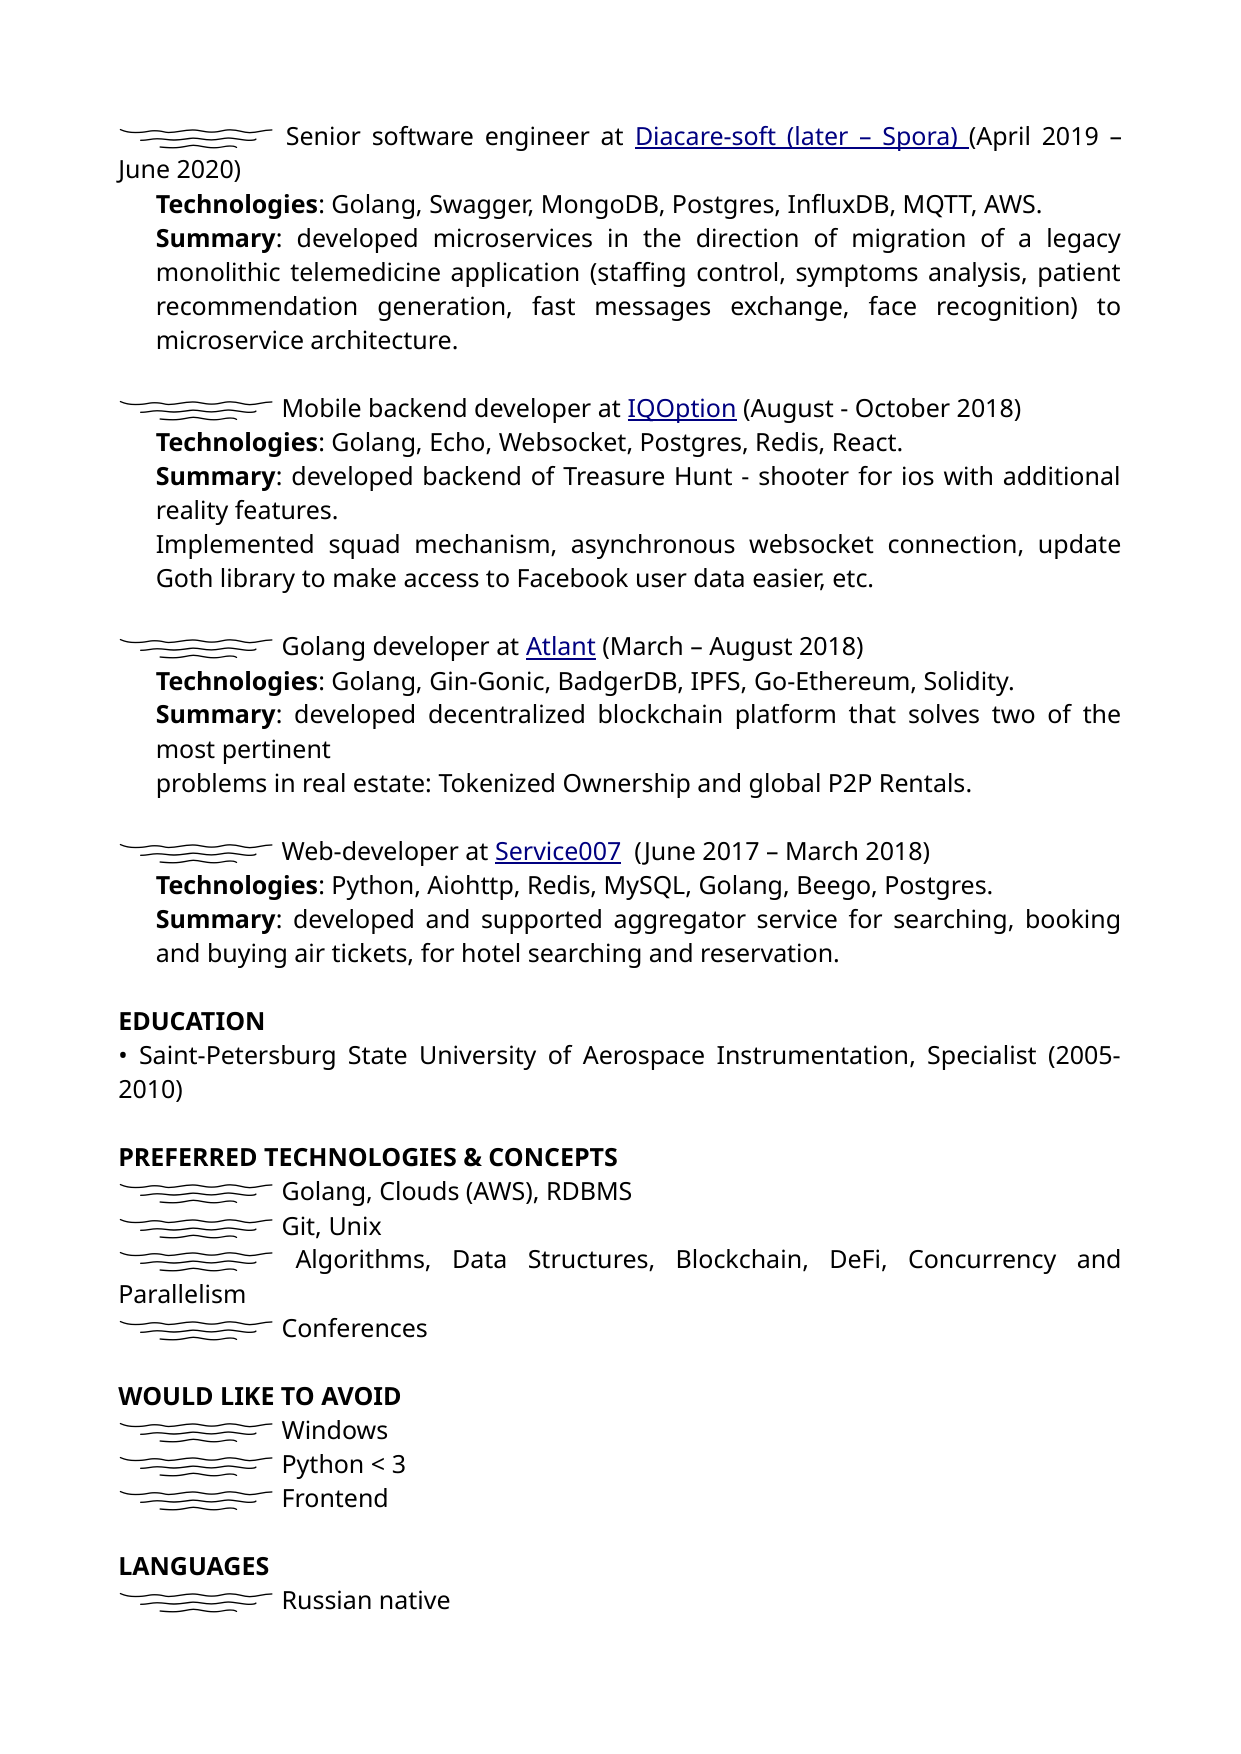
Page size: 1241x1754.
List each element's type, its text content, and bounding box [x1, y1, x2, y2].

text Technologies: Golang, Swagger, MongoDB, Postgres, InfluxDB, MQTT, AWS. [156, 186, 1122, 220]
text  Windows [118, 1412, 1122, 1447]
text  Russian native [118, 1583, 1122, 1617]
text  Golang, Clouds (AWS), RDBMS [118, 1174, 1122, 1208]
text WOULD LIKE TO AVOID [118, 1378, 1122, 1412]
text PREFERRED TECHNOLOGIES & CONCEPTS [118, 1140, 1122, 1174]
text Technologies: Golang, Echo, Websocket, Postgres, Redis, React. [156, 425, 1122, 459]
text Summary: developed and supported aggregator service for searching, booking and buying air tickets, for hotel searching and reservation. [156, 902, 1122, 970]
text  Frontend [118, 1481, 1122, 1515]
text  Python < 3 [118, 1447, 1122, 1481]
text problems in real estate: Tokenized Ownership and global P2P Rentals. [156, 765, 1122, 799]
text Implemented squad mechanism, asynchronous websocket connection, update Goth library to make access to Facebook user data easier, etc. [156, 527, 1122, 595]
text Technologies: Python, Aiohttp, Redis, MySQL, Golang, Beego, Postgres. [156, 867, 1122, 902]
text LANGUAGES [118, 1549, 1122, 1583]
text  Conferences [118, 1310, 1122, 1344]
text Summary: developed backend of Treasure Hunt - shooter for ios with additional reality features. [156, 459, 1122, 527]
text  Git, Unix [118, 1208, 1122, 1242]
text  Mobile backend developer at IQOption (August - October 2018) [118, 391, 1122, 425]
text  Senior software engineer at Diacare-soft (later – Spora) (April 2019 – June 2020) [118, 118, 1122, 186]
text  Golang developer at Atlant (March – August 2018) [118, 629, 1122, 663]
text  Algorithms, Data Structures, Blockchain, DeFi, Concurrency and Parallelism [118, 1242, 1122, 1310]
text Technologies: Golang, Gin-Gonic, BadgerDB, IPFS, Go-Ethereum, Solidity. [156, 663, 1122, 697]
text Summary: developed microservices in the direction of migration of a legacy monolithic telemedicine application (staffing control, symptoms analysis, patient recommendation generation, fast messages exchange, face recognition) to microservice architecture. [156, 220, 1122, 357]
text • Saint-Petersburg State University of Aerospace Instrumentation, Specialist (2005-2010) [118, 1038, 1122, 1106]
text EDUCATION [118, 1004, 1122, 1038]
text  Web-developer at Service007 (June 2017 – March 2018) [118, 833, 1122, 867]
text Summary: developed decentralized blockchain platform that solves two of the most pertinent [156, 697, 1122, 765]
